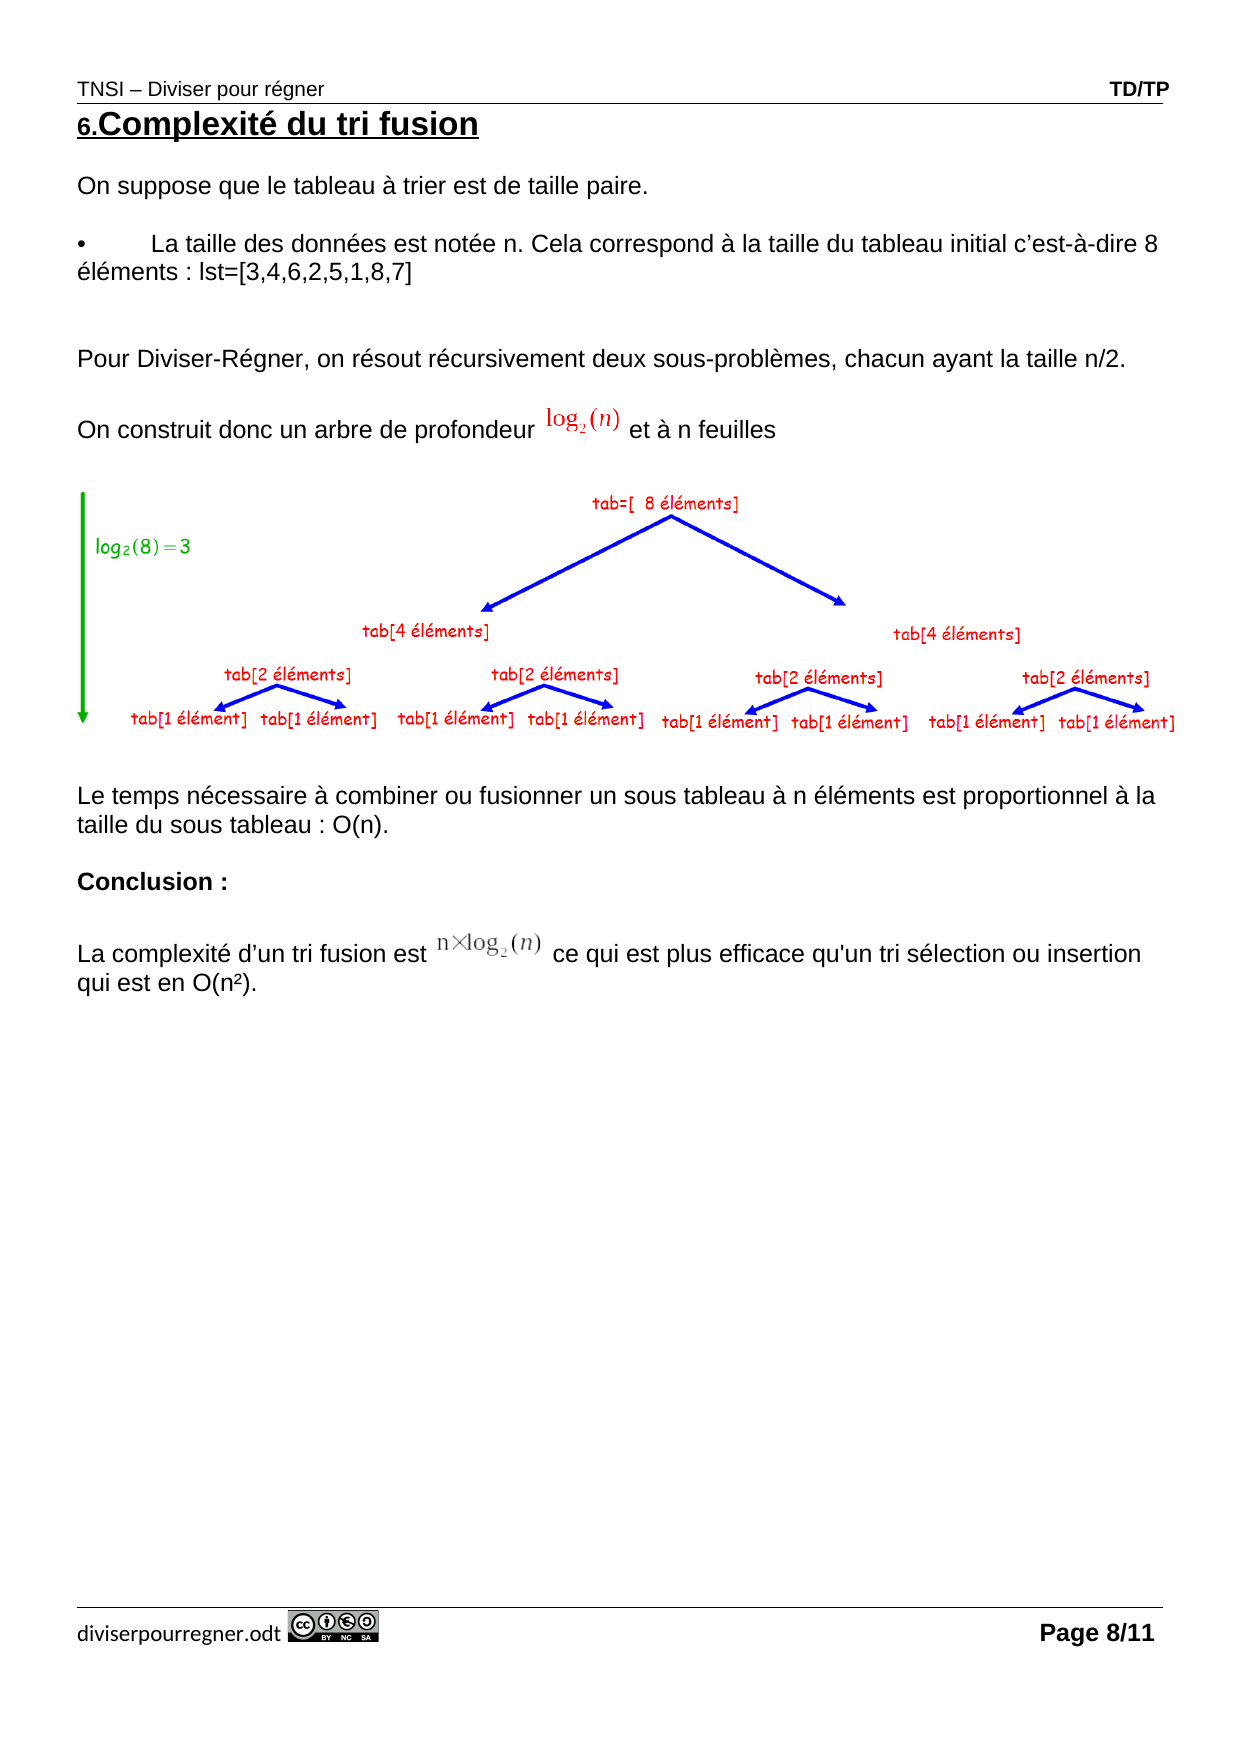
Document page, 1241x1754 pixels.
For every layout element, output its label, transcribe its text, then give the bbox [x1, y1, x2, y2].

text Le temps nécessaire à combiner ou fusionner un sous tableau à n éléments est proportionnel à la taille du sous tableau : O(n). [77, 781, 1163, 838]
text La complexité d’un tri fusion est ce qui est plus efficace qu'un tri sélection ou insertion qui est en O(n²). [77, 925, 1163, 996]
text • La taille des données est notée n. Cela correspond à la taille du tableau initial c’est-à-dire 8 éléments : lst=[3,4,6,2,5,1,8,7] [77, 228, 1163, 286]
picture [287, 1610, 379, 1642]
picture [32, 472, 1199, 753]
text Conclusion : [77, 867, 1163, 896]
text Pour Diviser-Régner, on résout récursivement deux sous-problèmes, chacun ayant la taille n/2. [77, 343, 1163, 372]
list Complexité du tri fusion [77, 104, 1163, 142]
text On construit donc un arbre de profondeur et à n feuilles [77, 401, 1163, 444]
text On suppose que le tableau à trier est de taille paire. [77, 171, 1163, 200]
